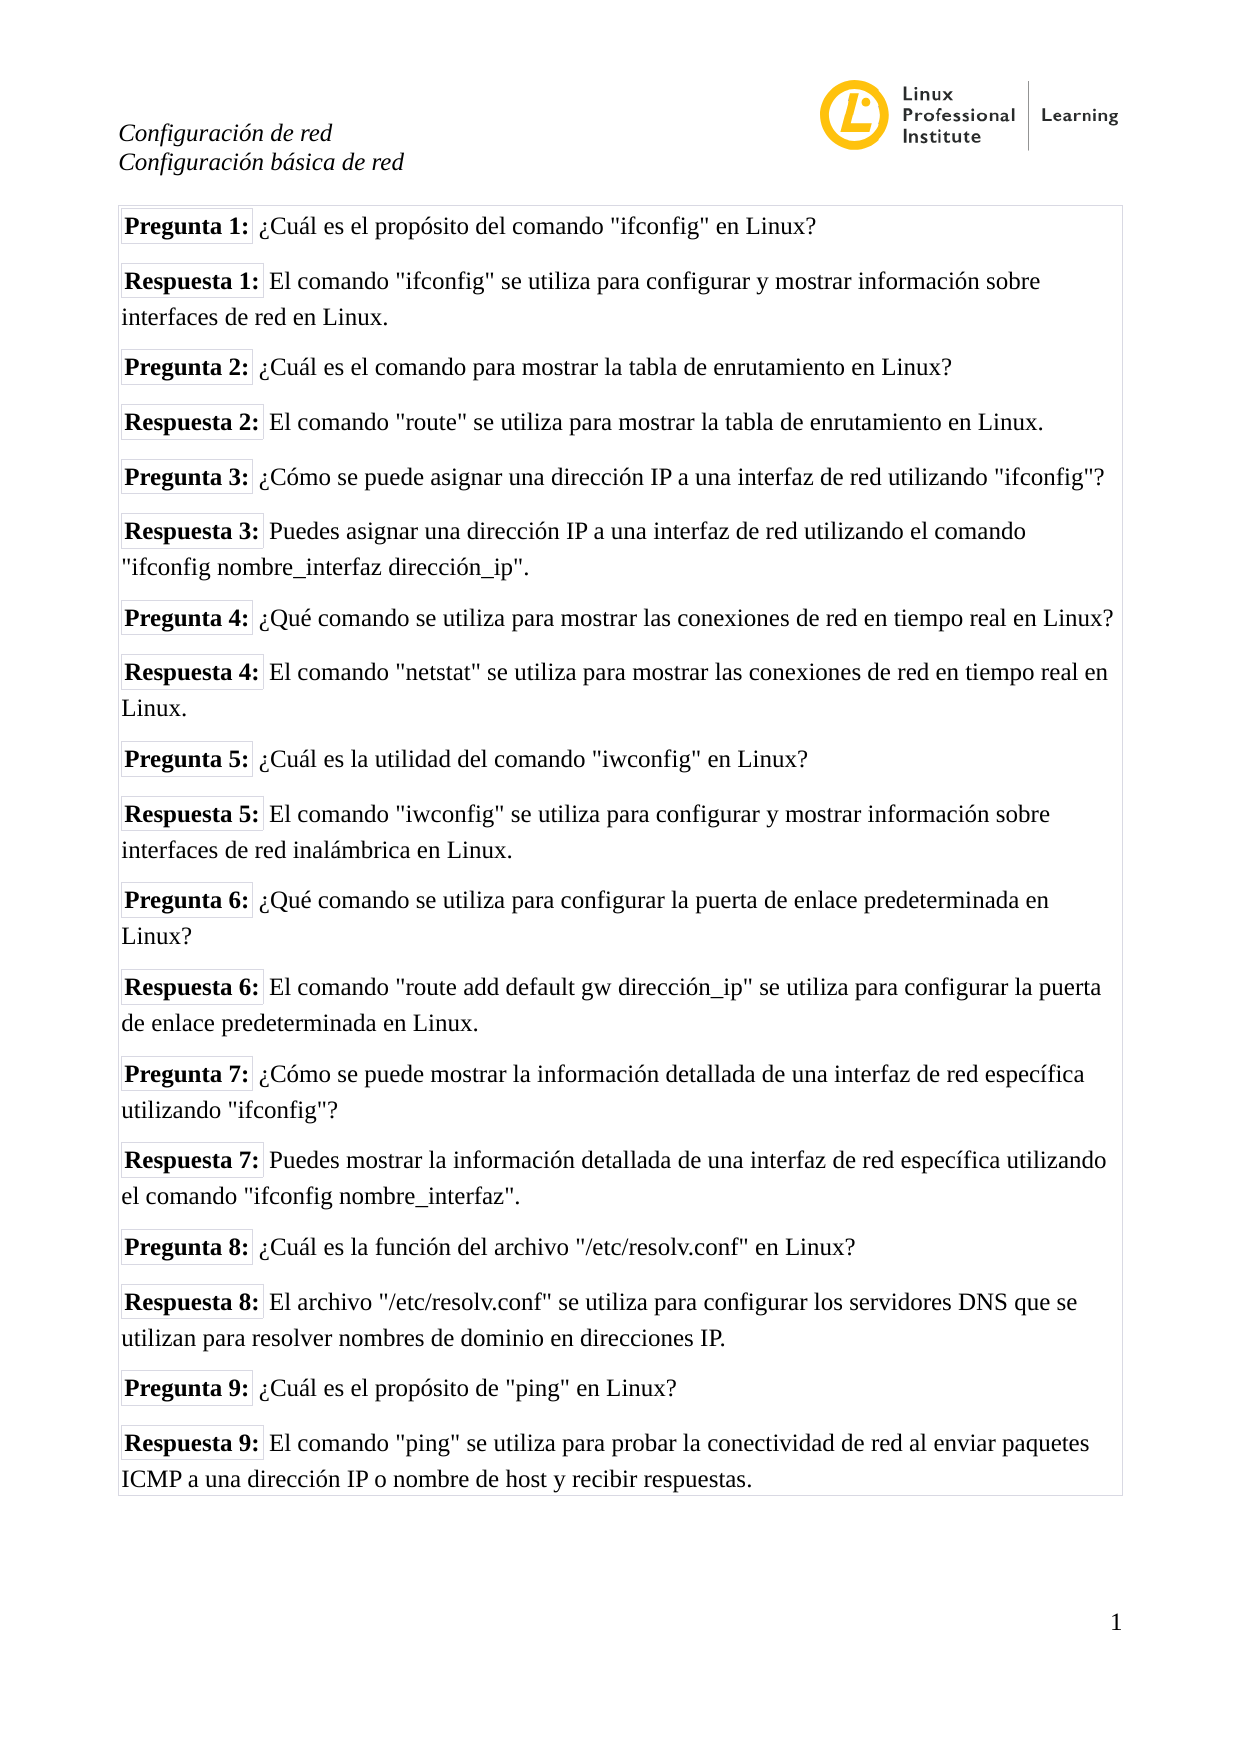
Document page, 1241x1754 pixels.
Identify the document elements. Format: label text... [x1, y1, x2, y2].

text Pregunta 7: ¿Cómo se puede mostrar la información detallada de una interfaz de red específica utilizando "ifconfig"? [119, 1053, 1122, 1123]
text Pregunta 5: ¿Cuál es la utilidad del comando "iwconfig" en Linux? [119, 738, 1122, 776]
text Pregunta 8: ¿Cuál es la función del archivo "/etc/resolv.conf" en Linux? [119, 1226, 1122, 1264]
text Pregunta 4: ¿Qué comando se utiliza para mostrar las conexiones de red en tiempo real en Linux? [119, 597, 1122, 634]
text Pregunta 1: ¿Cuál es el propósito del comando "ifconfig" en Linux? [119, 206, 1122, 243]
text Pregunta 3: ¿Cómo se puede asignar una dirección IP a una interfaz de red utilizando "ifconfig"? [119, 456, 1122, 493]
text Respuesta 3: Puedes asignar una dirección IP a una interfaz de red utilizando el comando "ifconfig nombre_interfaz dirección_ip". [119, 510, 1122, 581]
picture [819, 79, 1119, 151]
text Respuesta 9: El comando "ping" se utiliza para probar la conectividad de red al enviar paquetes ICMP a una dirección IP o nombre de host y recibir respuestas. [119, 1422, 1122, 1495]
text Respuesta 5: El comando "iwconfig" se utiliza para configurar y mostrar información sobre interfaces de red inalámbrica en Linux. [119, 793, 1122, 863]
text Respuesta 2: El comando "route" se utiliza para mostrar la tabla de enrutamiento en Linux. [119, 401, 1122, 439]
text Pregunta 9: ¿Cuál es el propósito de "ping" en Linux? [119, 1367, 1122, 1405]
text Pregunta 2: ¿Cuál es el comando para mostrar la tabla de enrutamiento en Linux? [119, 346, 1122, 384]
text Respuesta 4: El comando "netstat" se utiliza para mostrar las conexiones de red en tiempo real en Linux. [119, 651, 1122, 722]
text Respuesta 7: Puedes mostrar la información detallada de una interfaz de red específica utilizando el comando "ifconfig nombre_interfaz". [119, 1139, 1122, 1210]
text Respuesta 6: El comando "route add default gw dirección_ip" se utiliza para configurar la puerta de enlace predeterminada en Linux. [119, 966, 1122, 1037]
text Respuesta 8: El archivo "/etc/resolv.conf" se utiliza para configurar los servidores DNS que se utilizan para resolver nombres de dominio en direcciones IP. [119, 1281, 1122, 1351]
text Pregunta 6: ¿Qué comando se utiliza para configurar la puerta de enlace predeterminada en Linux? [119, 879, 1122, 950]
text Respuesta 1: El comando "ifconfig" se utiliza para configurar y mostrar información sobre interfaces de red en Linux. [119, 260, 1122, 331]
